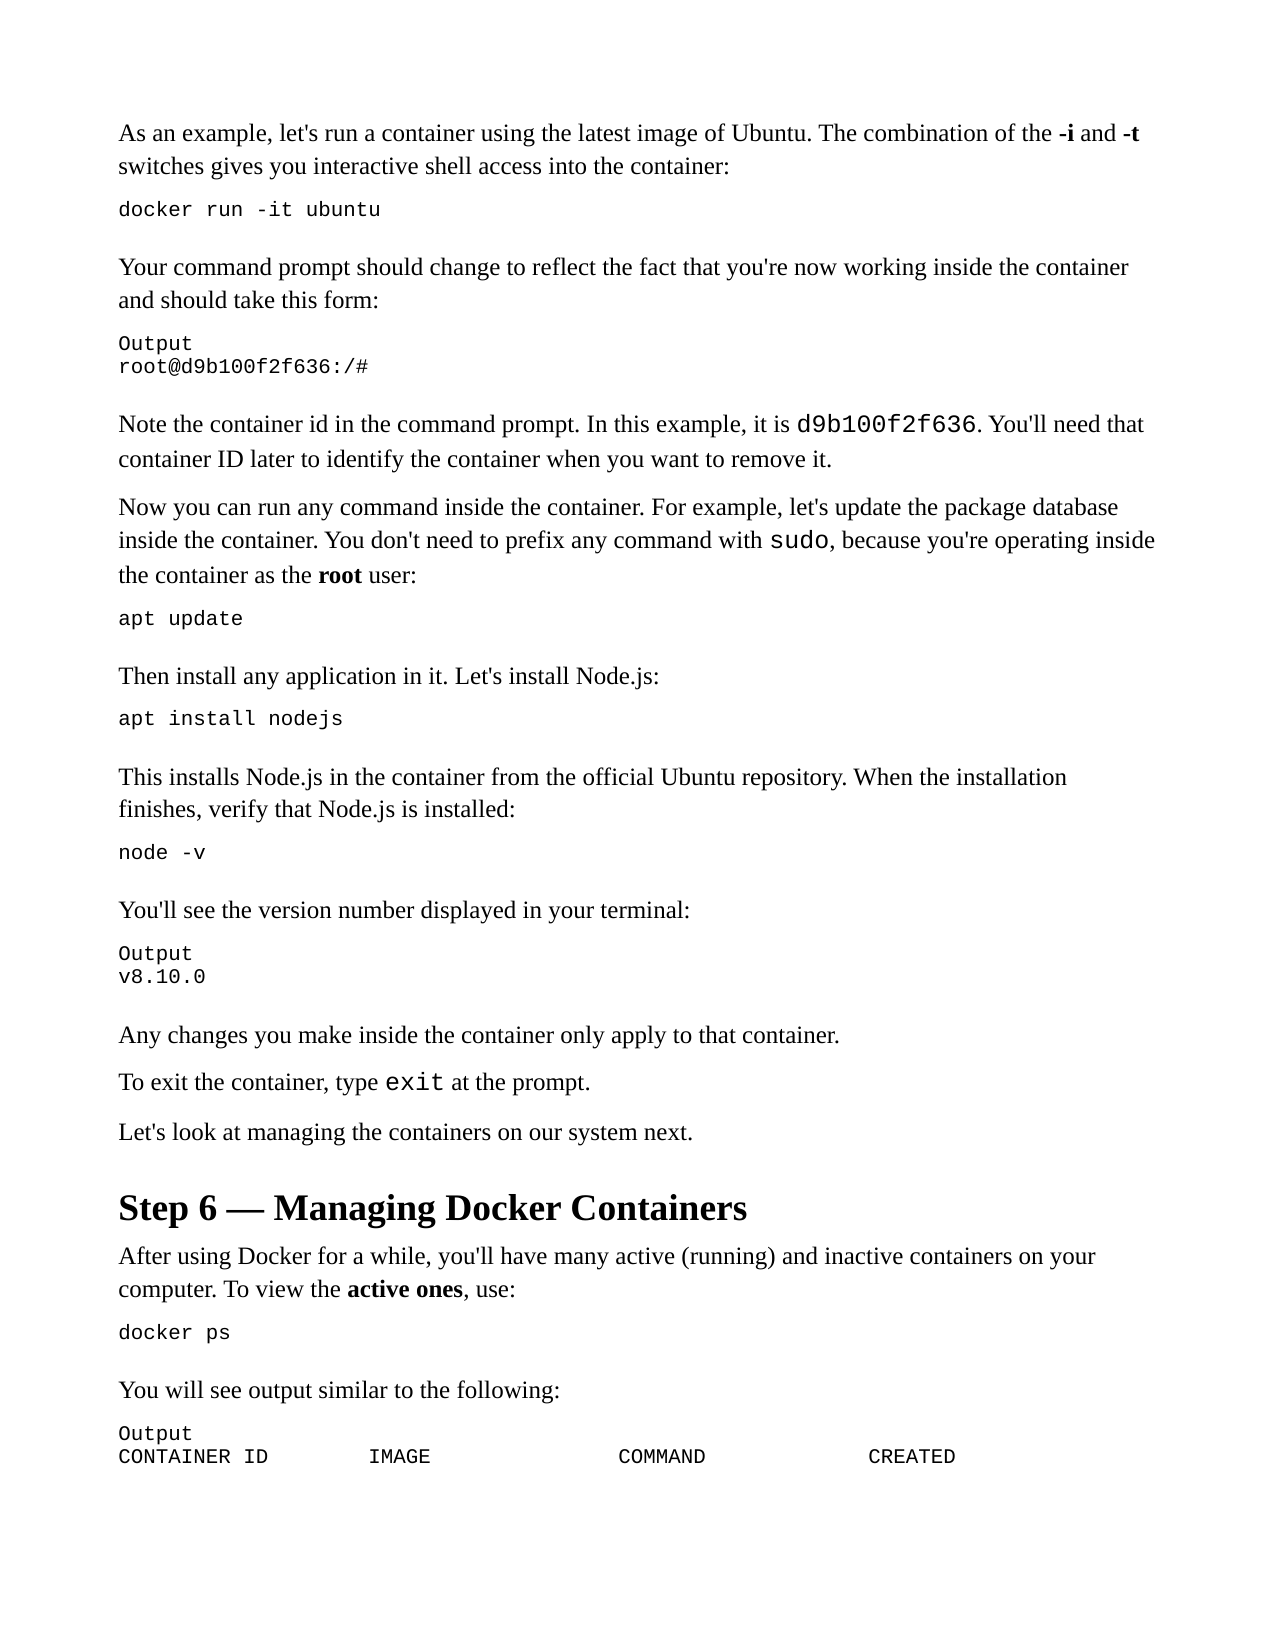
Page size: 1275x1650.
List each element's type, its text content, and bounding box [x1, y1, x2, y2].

text After using Docker for a while, you'll have many active (running) and inactive containers on your computer. To view the active ones, use: [118, 1241, 1157, 1303]
text CONTAINER ID IMAGE COMMAND CREATED [118, 1446, 1157, 1470]
text Let's look at managing the containers on our system next. [118, 1117, 1157, 1146]
text Output [118, 332, 1157, 356]
text Output [118, 1423, 1157, 1446]
text You will see output similar to the following: [118, 1375, 1157, 1404]
text root@d9b100f2f636:/# [118, 356, 1157, 380]
text Your command prompt should change to reflect the fact that you're now working inside the container and should take this form: [118, 252, 1157, 314]
text Now you can run any command inside the container. For example, let's update the package database inside the container. You don't need to prefix any command with sudo, because you're operating inside the container as the root user: [118, 492, 1157, 589]
text To exit the container, type exit at the prompt. [118, 1067, 1157, 1098]
text apt update [118, 608, 1157, 631]
text This installs Node.js in the container from the official Ubuntu repository. When the installation finishes, verify that Node.js is installed: [118, 762, 1157, 823]
text Any changes you make inside the container only apply to that container. [118, 1020, 1157, 1048]
text docker run -it ubuntu [118, 199, 1157, 222]
text As an example, let's run a container using the latest image of Ubuntu. The combination of the -i and -t switches gives you interactive shell access into the container: [118, 118, 1157, 180]
text apt install nodejs [118, 708, 1157, 732]
text Note the container id in the command prompt. In this example, it is d9b100f2f636. You'll need that container ID later to identify the container when you want to remove it. [118, 409, 1157, 473]
text v8.10.0 [118, 967, 1157, 990]
text Then install any application in it. Let's install Node.js: [118, 661, 1157, 689]
text Output [118, 943, 1157, 967]
text docker ps [118, 1322, 1157, 1346]
subtitle Step 6 — Managing Docker Containers [118, 1186, 1157, 1229]
text node -v [118, 842, 1157, 866]
text You'll see the version number displayed in your terminal: [118, 895, 1157, 924]
